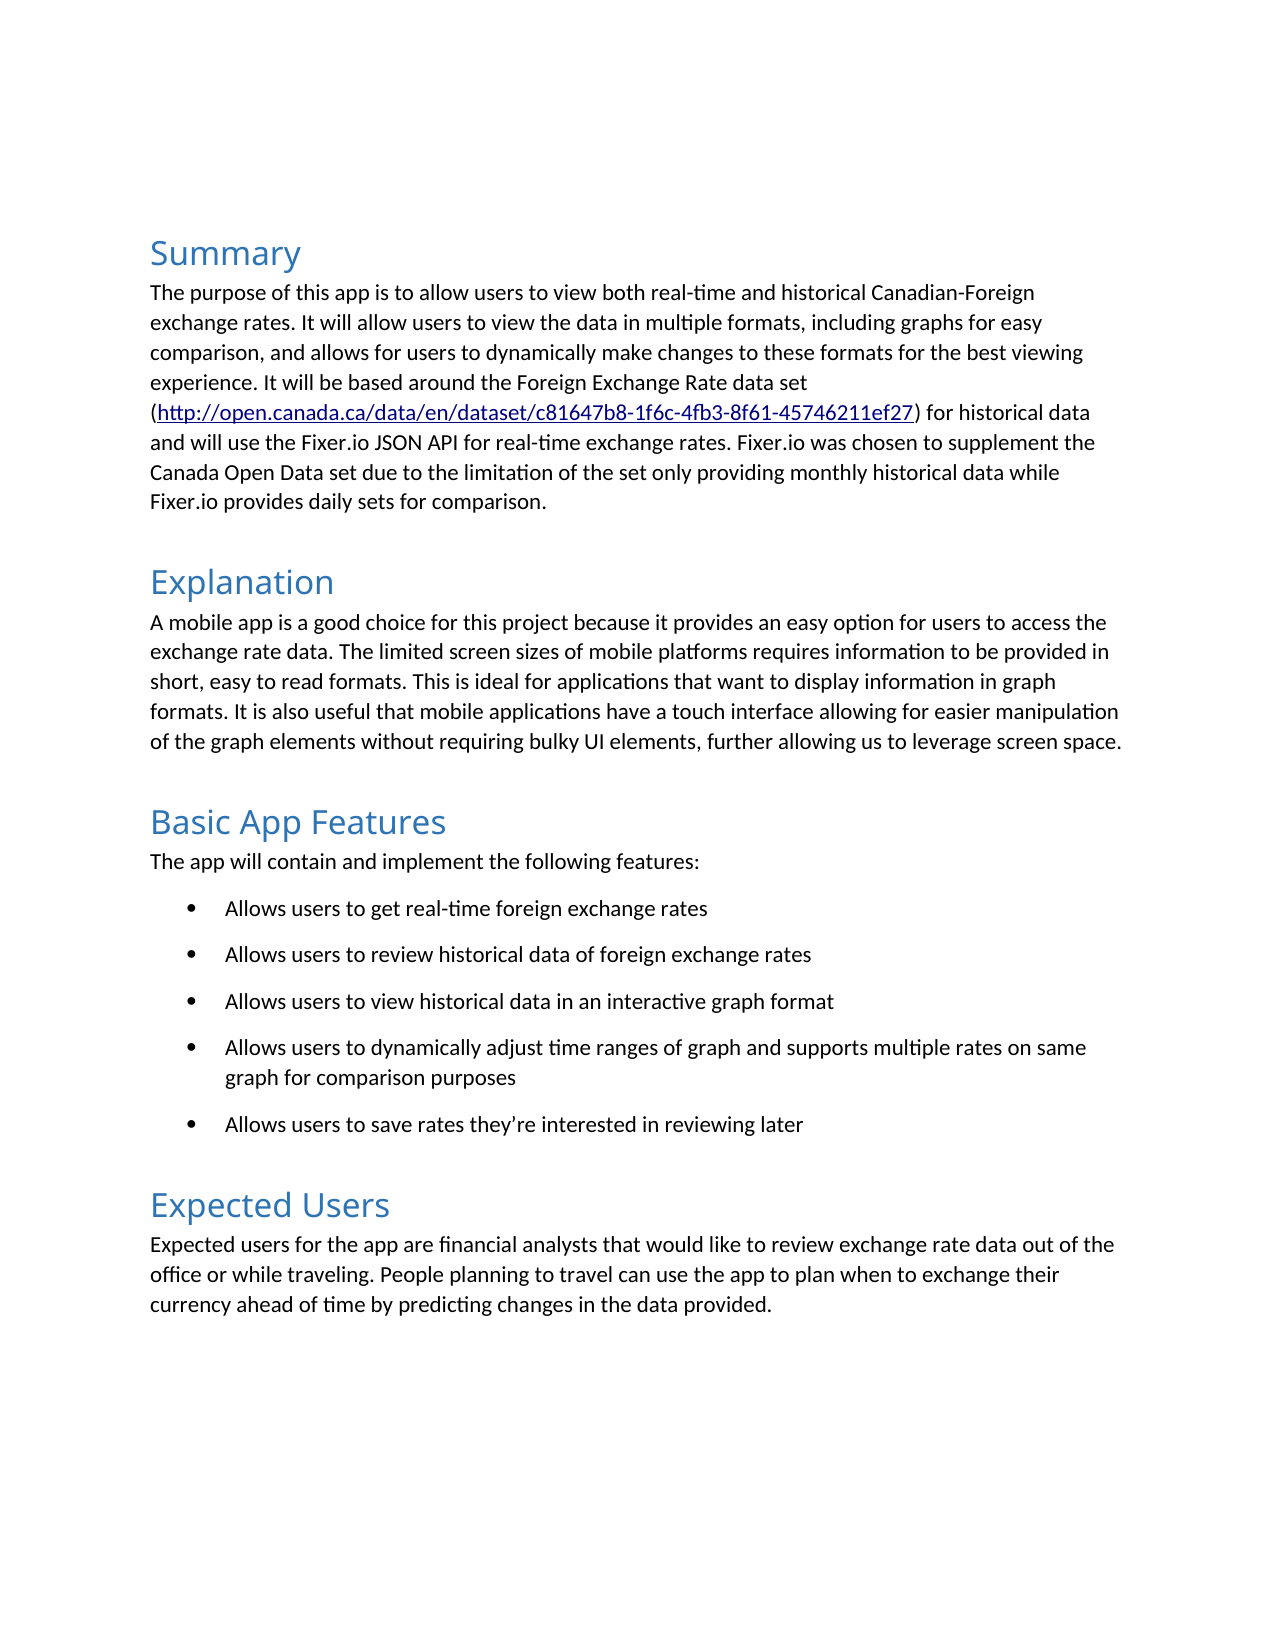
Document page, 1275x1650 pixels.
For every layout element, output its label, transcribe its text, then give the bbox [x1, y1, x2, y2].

text A mobile app is a good choice for this project because it provides an easy option for users to access the exchange rate data. The limited screen sizes of mobile platforms requires information to be provided in short, easy to read formats. This is ideal for applications that want to display information in graph formats. It is also useful that mobile applications have a touch interface allowing for easier manipulation of the graph elements without requiring bulky UI elements, further allowing us to leverage screen space. [150, 608, 1125, 755]
list Allows users to review historical data of foreign exchange rates [187, 940, 1125, 968]
text The app will contain and implement the following features: [150, 847, 1125, 875]
subtitle Summary [150, 230, 1125, 275]
list Allows users to save rates they’re interested in reviewing later [187, 1110, 1125, 1138]
list Allows users to view historical data in an interactive graph format [187, 987, 1125, 1015]
text The purpose of this app is to allow users to view both real-time and historical Canadian-Foreign exchange rates. It will allow users to view the data in multiple formats, including graphs for easy comparison, and allows for users to dynamically make changes to these formats for the best viewing experience. It will be based around the Foreign Exchange Rate data set (http://open.canada.ca/data/en/dataset/c81647b8-1f6c-4fb3-8f61-45746211ef27) for historical data and will use the Fixer.io JSON API for real-time exchange rates. Fixer.io was chosen to supplement the Canada Open Data set due to the limitation of the set only providing monthly historical data while Fixer.io provides daily sets for comparison. [150, 278, 1125, 516]
list Allows users to get real-time foreign exchange rates [187, 894, 1125, 922]
subtitle Explanation [150, 559, 1125, 604]
text Expected users for the app are financial analysts that would like to review exchange rate data out of the office or while traveling. People planning to travel can use the app to plan when to exchange their currency ahead of time by predicting changes in the data provided. [150, 1230, 1125, 1318]
subtitle Expected Users [150, 1182, 1125, 1227]
subtitle Basic App Features [150, 799, 1125, 844]
list Allows users to dynamically adjust time ranges of graph and supports multiple rates on same graph for comparison purposes [187, 1033, 1125, 1091]
